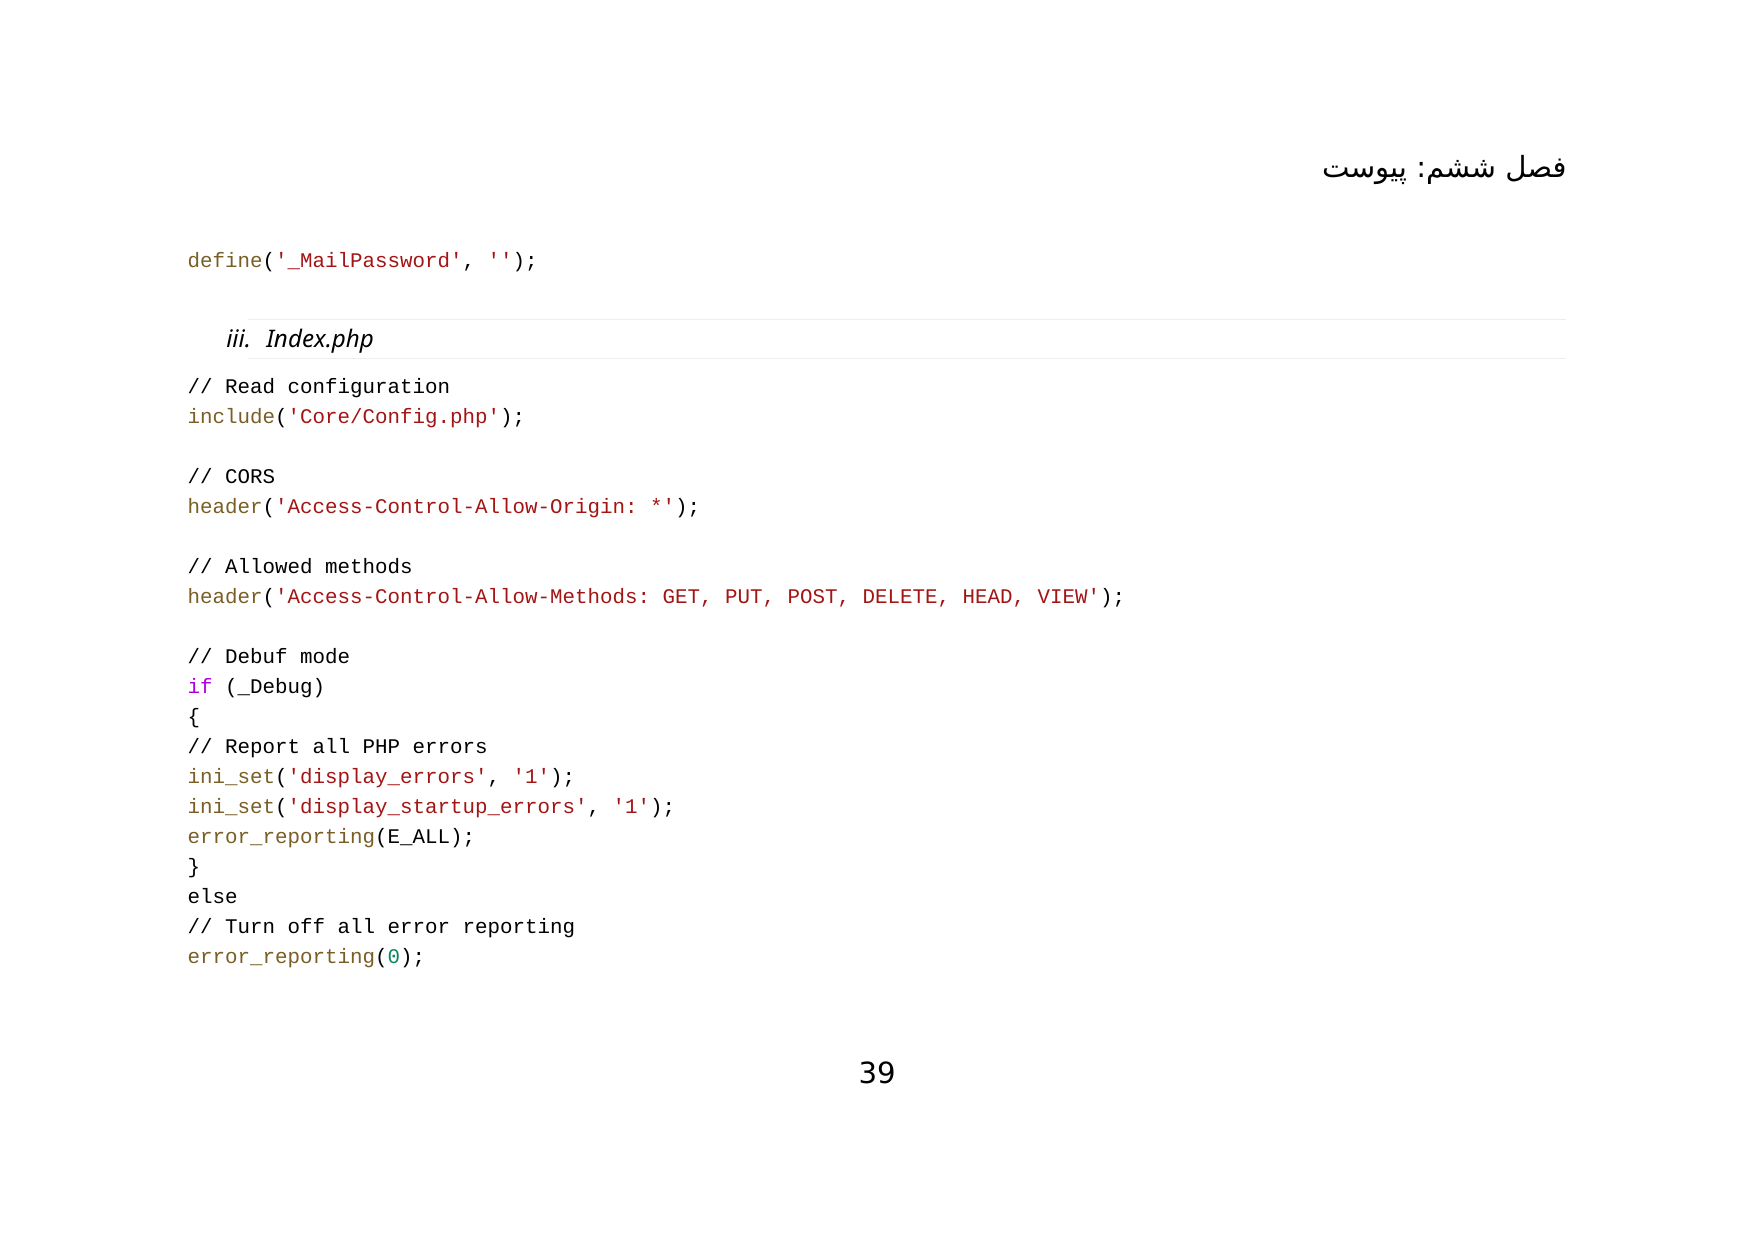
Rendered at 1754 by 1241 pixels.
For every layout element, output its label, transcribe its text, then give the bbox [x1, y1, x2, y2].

text define('_MailPassword', ''); [187, 244, 1566, 274]
text } [187, 850, 1566, 880]
text // Debuf mode [187, 640, 1566, 670]
text // Turn off all error reporting [187, 910, 1566, 940]
text include('Core/Config.php'); [187, 400, 1566, 430]
text // Report all PHP errors [187, 730, 1566, 760]
text else [187, 880, 1566, 910]
text { [187, 700, 1566, 730]
text // Read configuration [187, 370, 1566, 400]
text header('Access-Control-Allow-Origin: *'); [187, 490, 1566, 520]
text ini_set('display_errors', '1'); [187, 760, 1566, 790]
text header('Access-Control-Allow-Methods: GET, PUT, POST, DELETE, HEAD, VIEW'); [187, 580, 1566, 610]
text // CORS [187, 460, 1566, 490]
text if (_Debug) [187, 670, 1566, 700]
text // Allowed methods [187, 550, 1566, 580]
subtitle Index.php [248, 320, 1566, 358]
text ini_set('display_startup_errors', '1'); [187, 790, 1566, 820]
text error_reporting(0); [187, 940, 1566, 970]
text error_reporting(E_ALL); [187, 820, 1566, 850]
